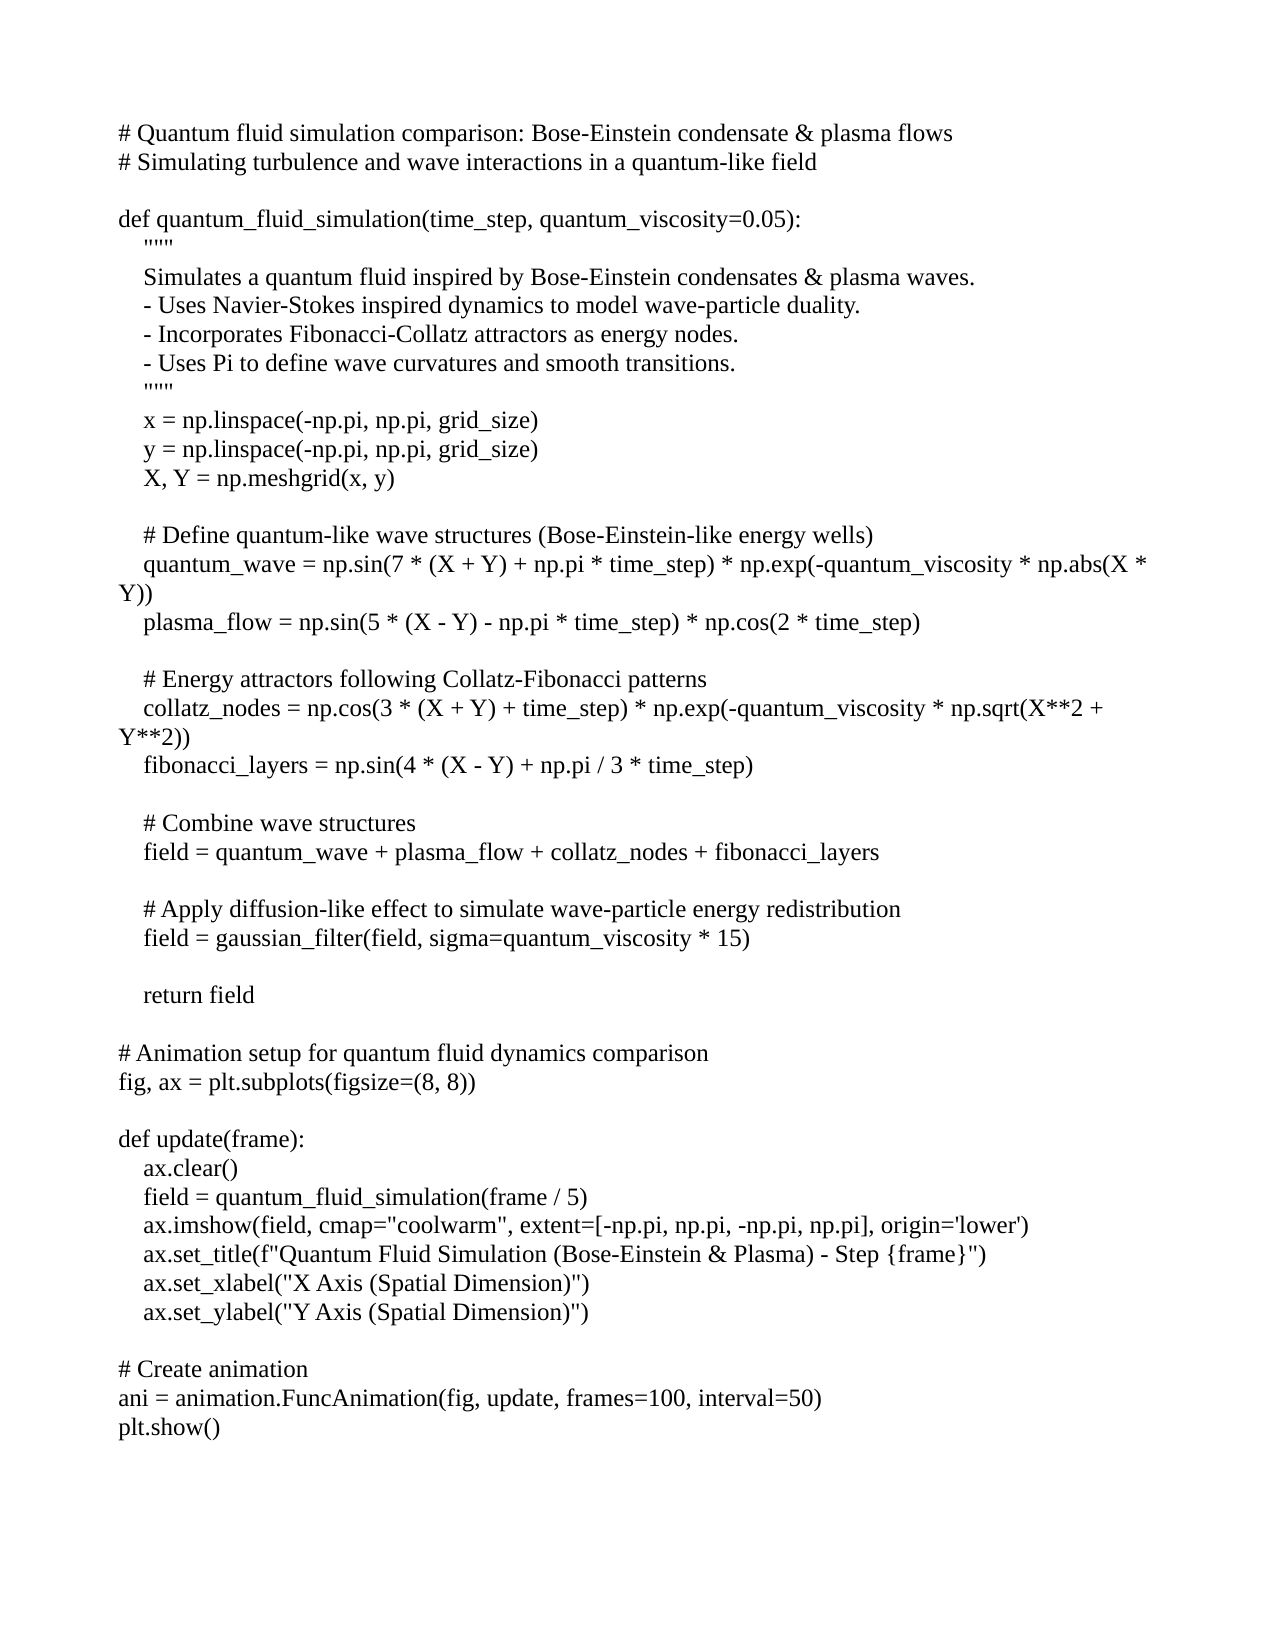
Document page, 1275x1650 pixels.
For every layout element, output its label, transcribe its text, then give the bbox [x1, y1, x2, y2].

text """ [118, 377, 1157, 406]
text ax.set_xlabel("X Axis (Spatial Dimension)") [118, 1268, 1157, 1297]
text def quantum_fluid_simulation(time_step, quantum_viscosity=0.05): [118, 204, 1157, 233]
text # Create animation [118, 1354, 1157, 1383]
text ax.set_ylabel("Y Axis (Spatial Dimension)") [118, 1297, 1157, 1326]
text quantum_wave = np.sin(7 * (X + Y) + np.pi * time_step) * np.exp(-quantum_viscosity * np.abs(X * Y)) [118, 549, 1157, 607]
text """ [118, 233, 1157, 262]
text ax.clear() [118, 1153, 1157, 1182]
text ax.set_title(f"Quantum Fluid Simulation (Bose-Einstein & Plasma) - Step {frame}") [118, 1239, 1157, 1268]
text # Define quantum-like wave structures (Bose-Einstein-like energy wells) [118, 521, 1157, 549]
text X, Y = np.meshgrid(x, y) [118, 463, 1157, 492]
text field = quantum_wave + plasma_flow + collatz_nodes + fibonacci_layers [118, 837, 1157, 866]
text # Energy attractors following Collatz-Fibonacci patterns [118, 664, 1157, 693]
text plt.show() [118, 1412, 1157, 1441]
text ax.imshow(field, cmap="coolwarm", extent=[-np.pi, np.pi, -np.pi, np.pi], origin='lower') [118, 1211, 1157, 1239]
text x = np.linspace(-np.pi, np.pi, grid_size) [118, 406, 1157, 434]
text - Incorporates Fibonacci-Collatz attractors as energy nodes. [118, 319, 1157, 348]
text fibonacci_layers = np.sin(4 * (X - Y) + np.pi / 3 * time_step) [118, 751, 1157, 779]
text ani = animation.FuncAnimation(fig, update, frames=100, interval=50) [118, 1383, 1157, 1412]
text # Simulating turbulence and wave interactions in a quantum-like field [118, 147, 1157, 176]
text # Apply diffusion-like effect to simulate wave-particle energy redistribution [118, 894, 1157, 923]
text plasma_flow = np.sin(5 * (X - Y) - np.pi * time_step) * np.cos(2 * time_step) [118, 607, 1157, 636]
text field = gaussian_filter(field, sigma=quantum_viscosity * 15) [118, 923, 1157, 952]
text # Animation setup for quantum fluid dynamics comparison [118, 1038, 1157, 1067]
text - Uses Pi to define wave curvatures and smooth transitions. [118, 348, 1157, 377]
text y = np.linspace(-np.pi, np.pi, grid_size) [118, 434, 1157, 463]
text # Quantum fluid simulation comparison: Bose-Einstein condensate & plasma flows [118, 118, 1157, 147]
text - Uses Navier-Stokes inspired dynamics to model wave-particle duality. [118, 291, 1157, 319]
text collatz_nodes = np.cos(3 * (X + Y) + time_step) * np.exp(-quantum_viscosity * np.sqrt(X**2 + Y**2)) [118, 693, 1157, 751]
text return field [118, 981, 1157, 1009]
text def update(frame): [118, 1124, 1157, 1153]
text # Combine wave structures [118, 808, 1157, 837]
text fig, ax = plt.subplots(figsize=(8, 8)) [118, 1067, 1157, 1096]
text Simulates a quantum fluid inspired by Bose-Einstein condensates & plasma waves. [118, 262, 1157, 291]
text field = quantum_fluid_simulation(frame / 5) [118, 1182, 1157, 1211]
